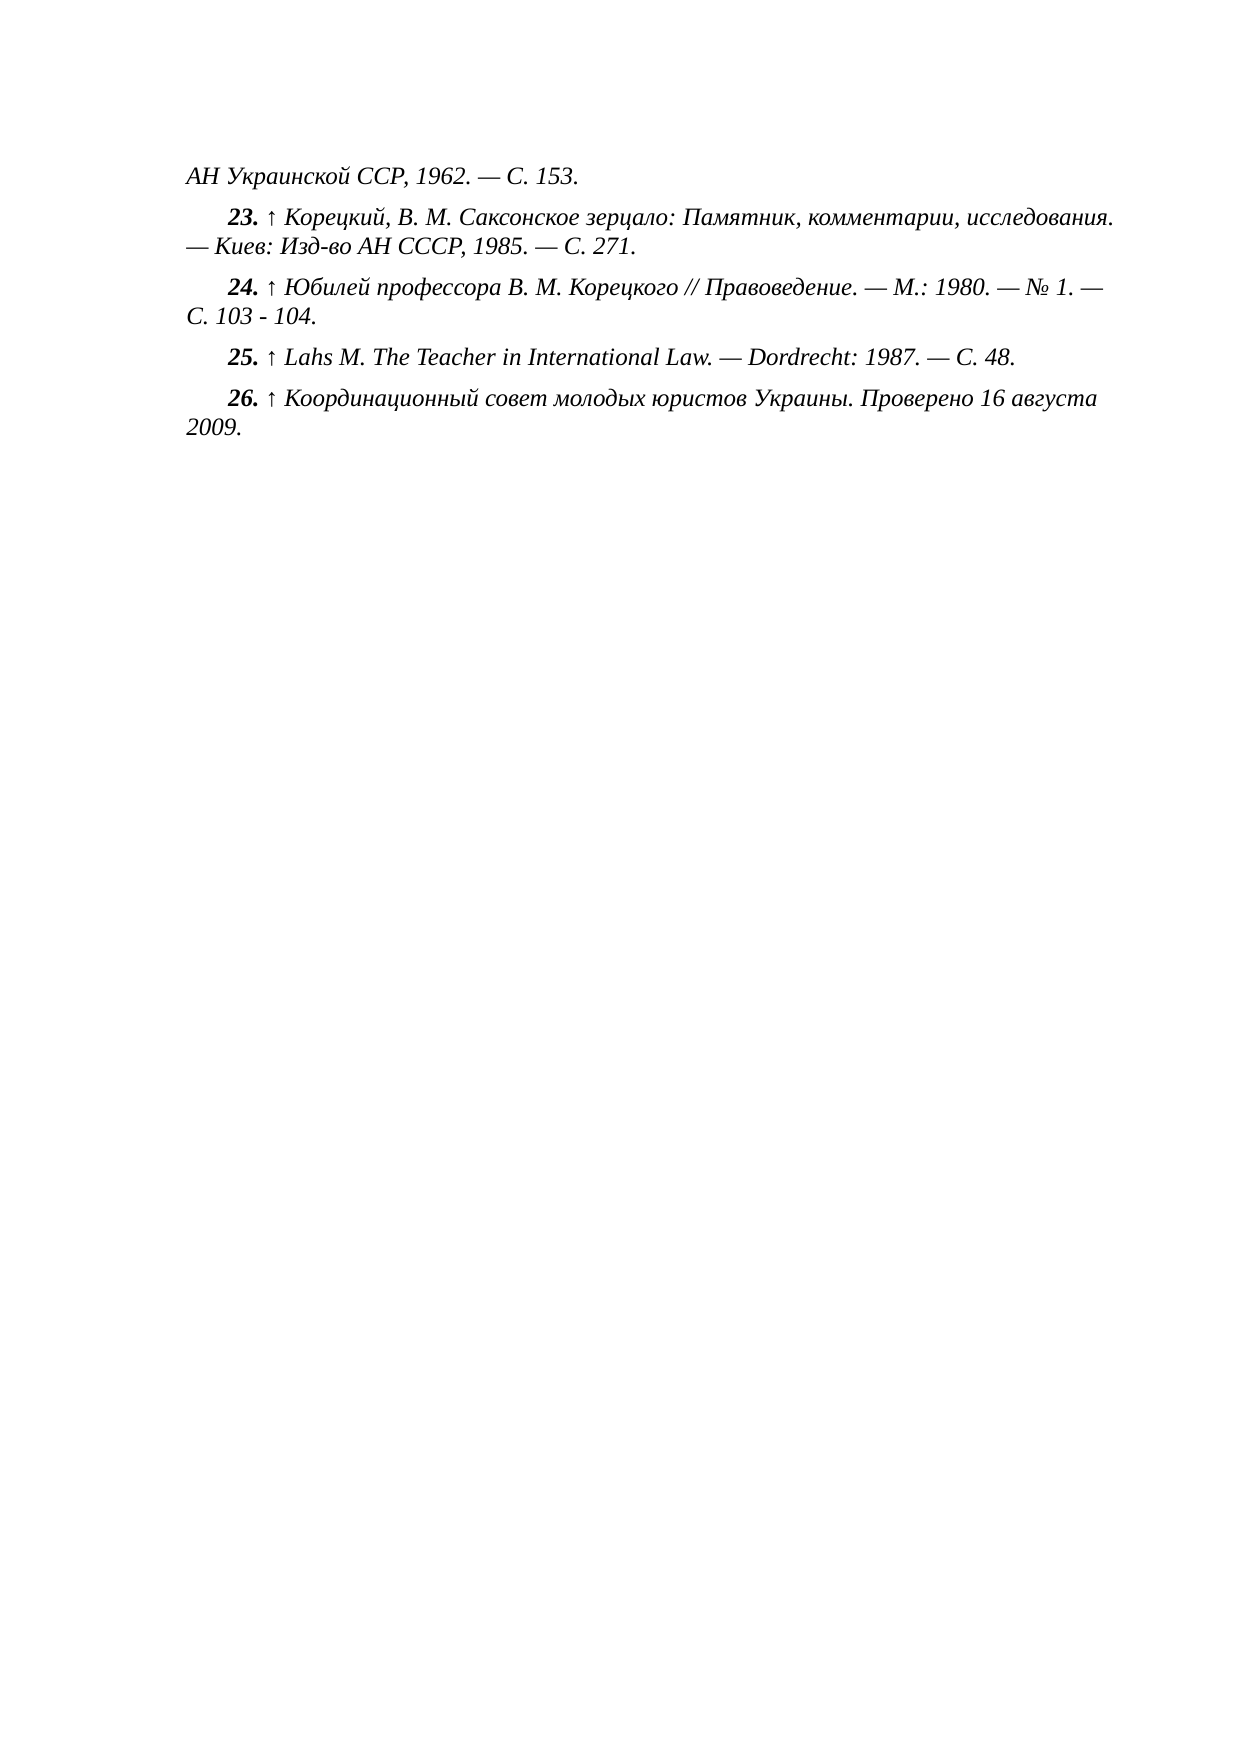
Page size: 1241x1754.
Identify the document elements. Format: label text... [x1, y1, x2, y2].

text 26. ↑ Координационный совет молодых юристов Украины. Проверено 16 августа 2009. [186, 383, 1122, 441]
text 23. ↑ Корецкий, В. М. Саксонское зерцало: Памятник, комментарии, исследования. — Киев: Изд-во АН СССР, 1985. — С. 271. [186, 202, 1122, 260]
text АН Украинской ССР, 1962. — С. 153. [186, 161, 1122, 190]
text 24. ↑ Юбилей профессора В. М. Корецкого // Правоведение. — М.: 1980. — № 1. — С. 103 - 104. [186, 272, 1122, 330]
text 25. ↑ Lahs M. The Teacher in International Law. — Dordrecht: 1987. — С. 48. [186, 342, 1122, 371]
